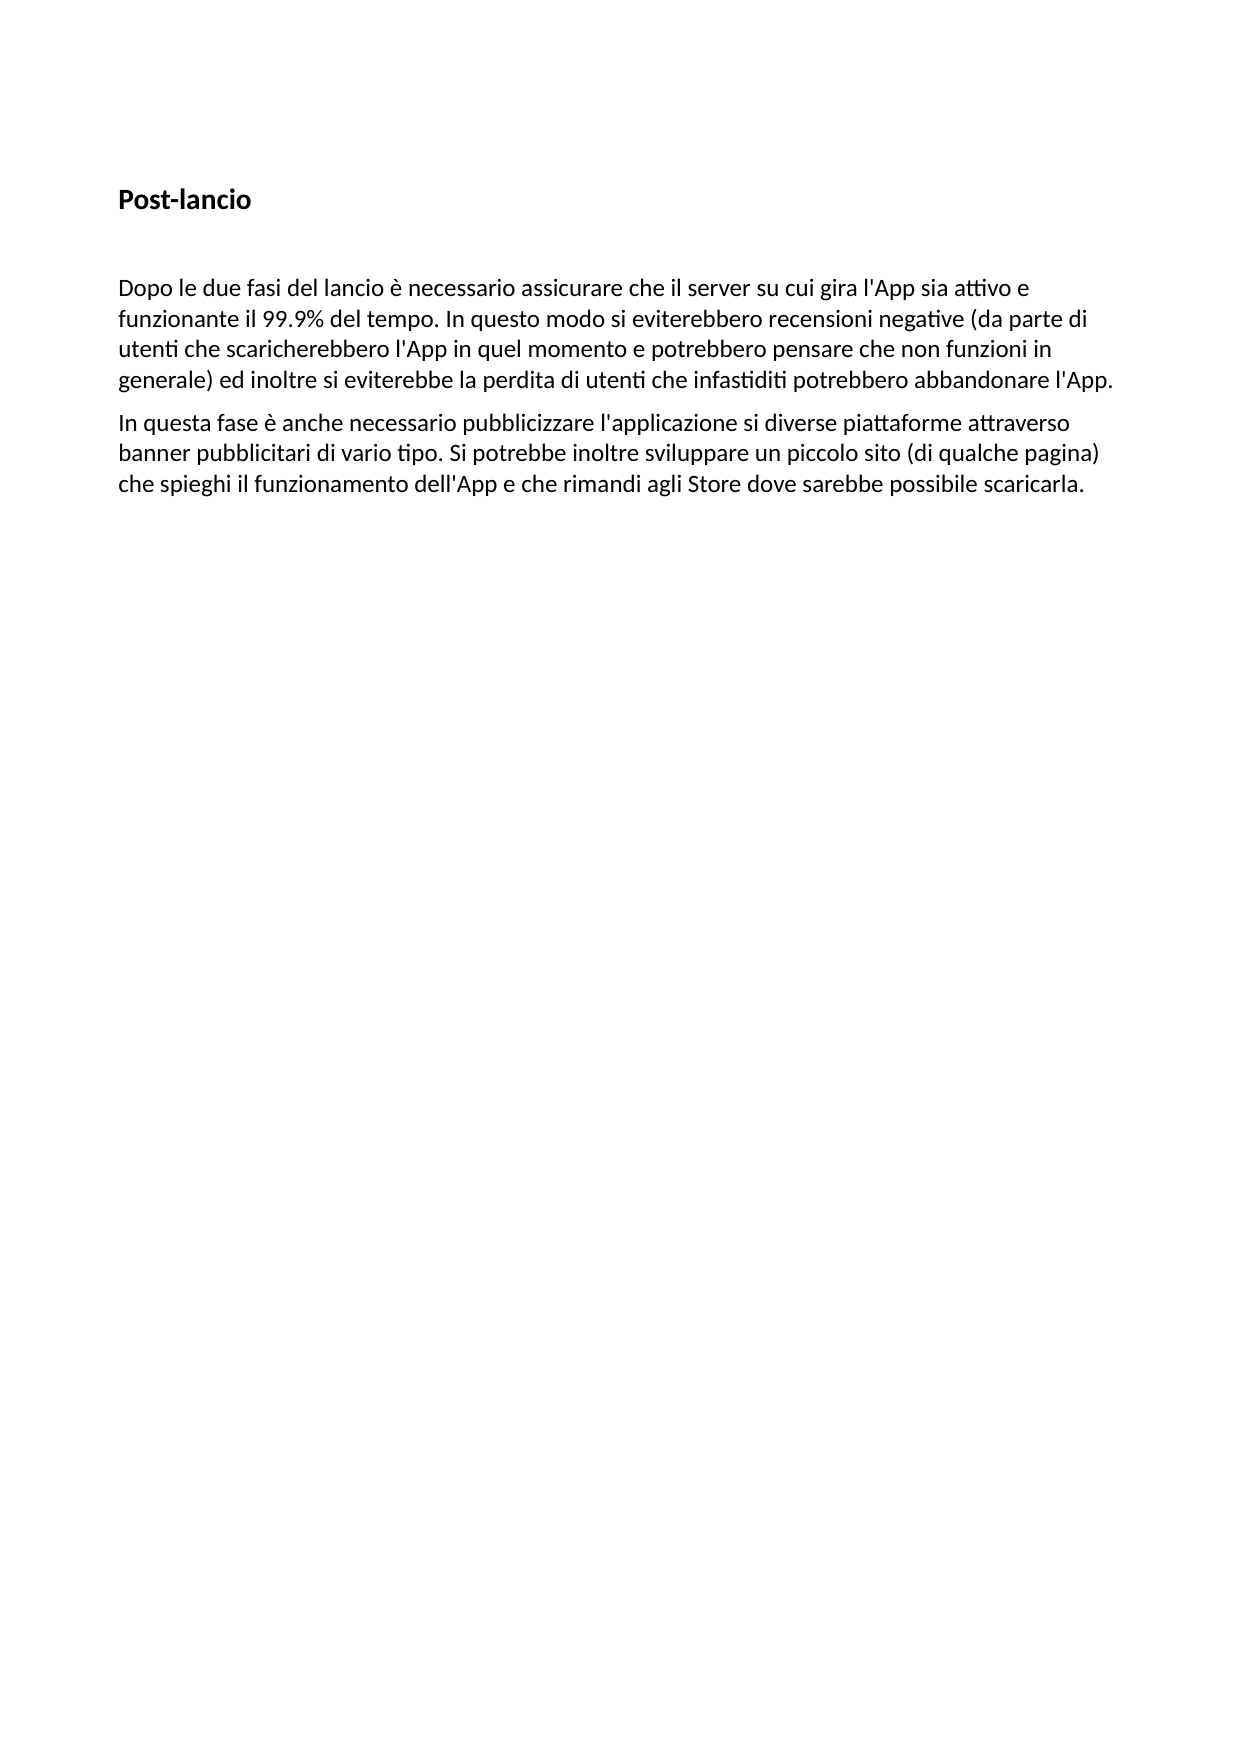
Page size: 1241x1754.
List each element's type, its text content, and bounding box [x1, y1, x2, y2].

text In questa fase è anche necessario pubblicizzare l'applicazione si diverse piattaforme attraverso banner pubblicitari di vario tipo. Si potrebbe inoltre sviluppare un piccolo sito (di qualche pagina) che spieghi il funzionamento dell'App e che rimandi agli Store dove sarebbe possibile scaricarla. [118, 407, 1122, 498]
subtitle Post-lancio [118, 181, 1122, 217]
text Dopo le due fasi del lancio è necessario assicurare che il server su cui gira l'App sia attivo e funzionante il 99.9% del tempo. In questo modo si eviterebbero recensioni negative (da parte di utenti che scaricherebbero l'App in quel momento e potrebbero pensare che non funzioni in generale) ed inoltre si eviterebbe la perdita di utenti che infastiditi potrebbero abbandonare l'App. [118, 272, 1122, 394]
